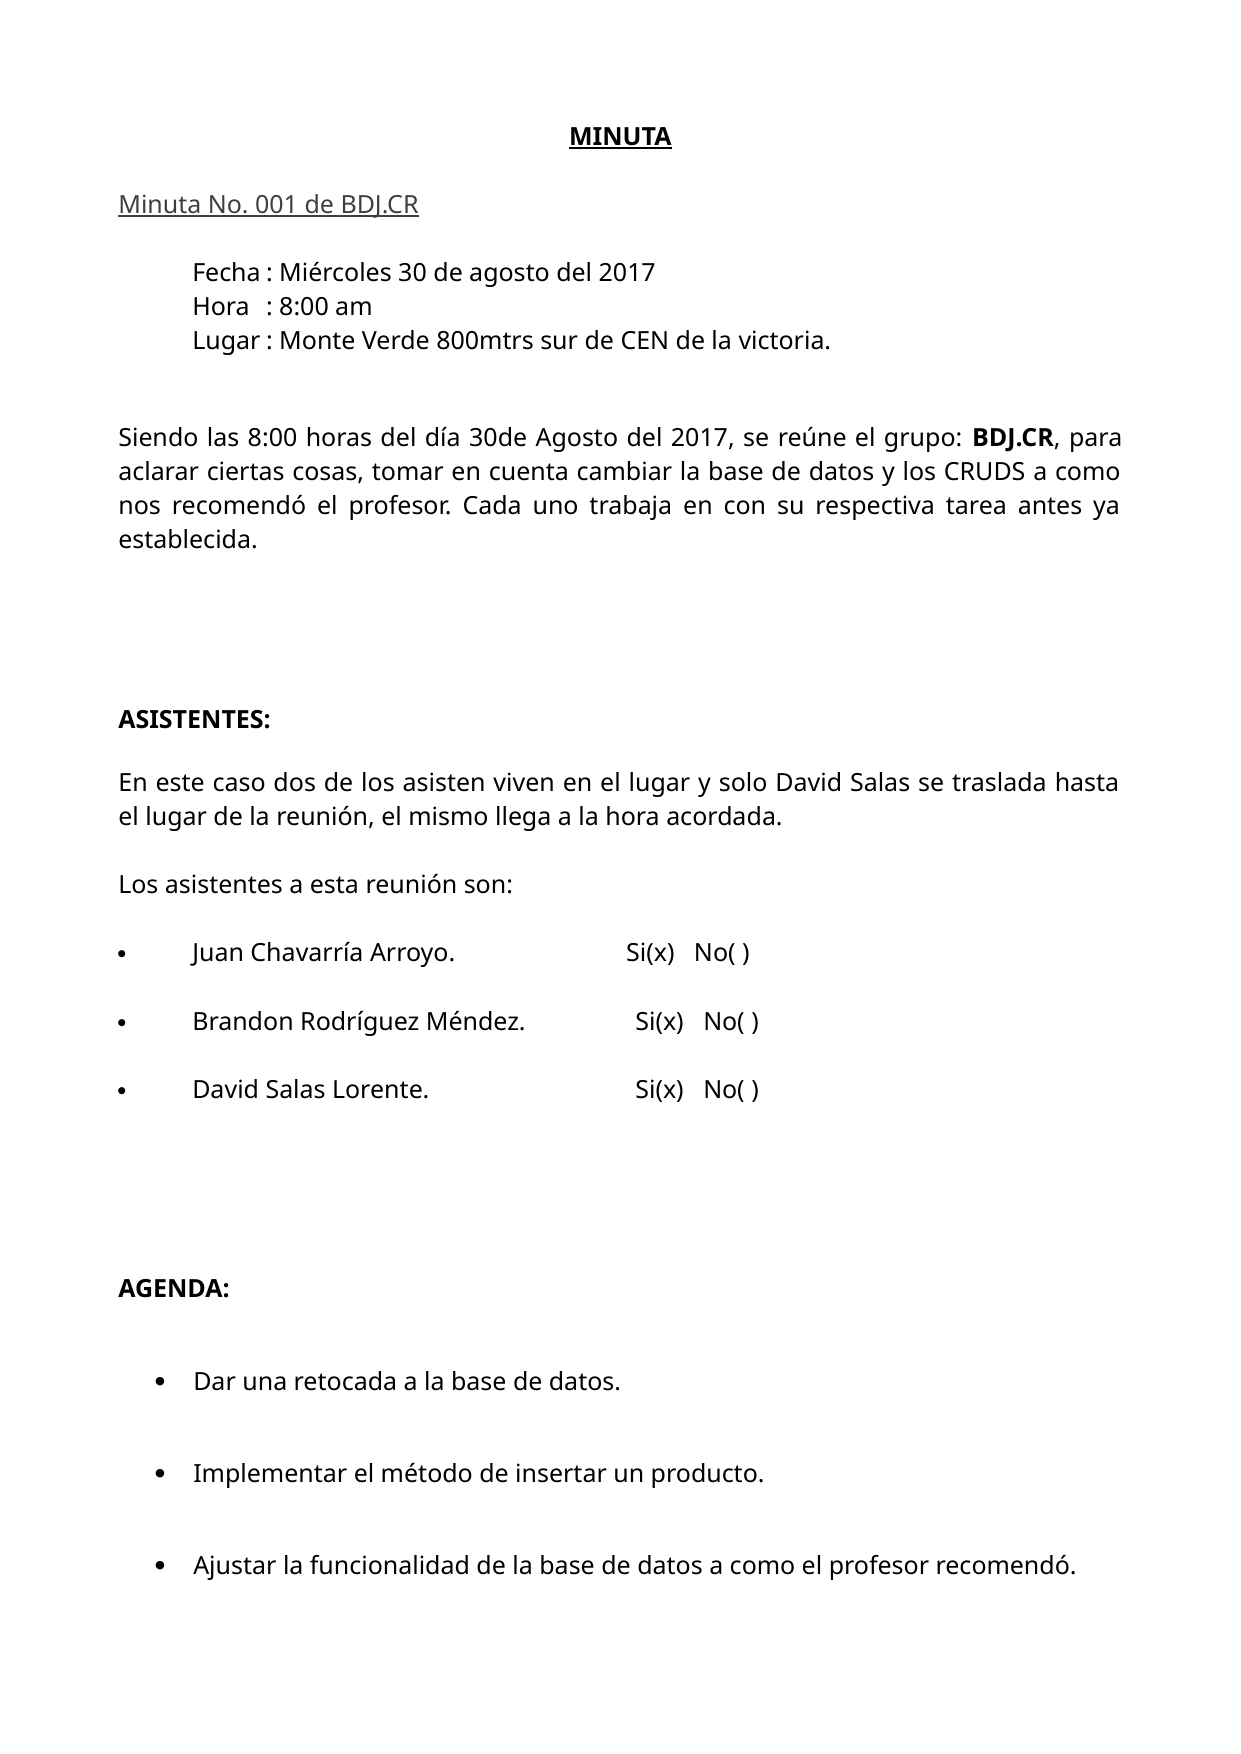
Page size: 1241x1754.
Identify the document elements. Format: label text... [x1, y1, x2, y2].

text ASISTENTES: [118, 701, 1122, 736]
text Siendo las 8:00 horas del día 30de Agosto del 2017, se reúne el grupo: BDJ.CR, para aclarar ciertas cosas, tomar en cuenta cambiar la base de datos y los CRUDS a como nos recomendó el profesor. Cada uno trabaja en con su respectiva tarea antes ya establecida. [118, 420, 1122, 556]
text Hora : 8:00 am [118, 288, 1122, 322]
text Los asistentes a esta reunión son: [118, 867, 1122, 901]
list Implementar el método de insertar un producto. [156, 1456, 1122, 1489]
text En este caso dos de los asisten viven en el lugar y solo David Salas se traslada hasta el lugar de la reunión, el mismo llega a la hora acordada. [118, 765, 1122, 833]
text Minuta No. 001 de BDJ.CR [118, 186, 1122, 220]
list Ajustar la funcionalidad de la base de datos a como el profesor recomendó. [156, 1548, 1122, 1582]
text Fecha : Miércoles 30 de agosto del 2017 [118, 254, 1122, 288]
list Juan Chavarría Arroyo. Si(x) No( ) [118, 935, 1122, 969]
text AGENDA: [118, 1271, 1122, 1305]
list David Salas Lorente. Si(x) No( ) [118, 1071, 1122, 1105]
list Dar una retocada a la base de datos. [156, 1363, 1122, 1397]
text Lugar : Monte Verde 800mtrs sur de CEN de la victoria. [118, 322, 1122, 357]
text MINUTA [118, 118, 1122, 152]
list Brandon Rodríguez Méndez. Si(x) No( ) [118, 1003, 1122, 1037]
